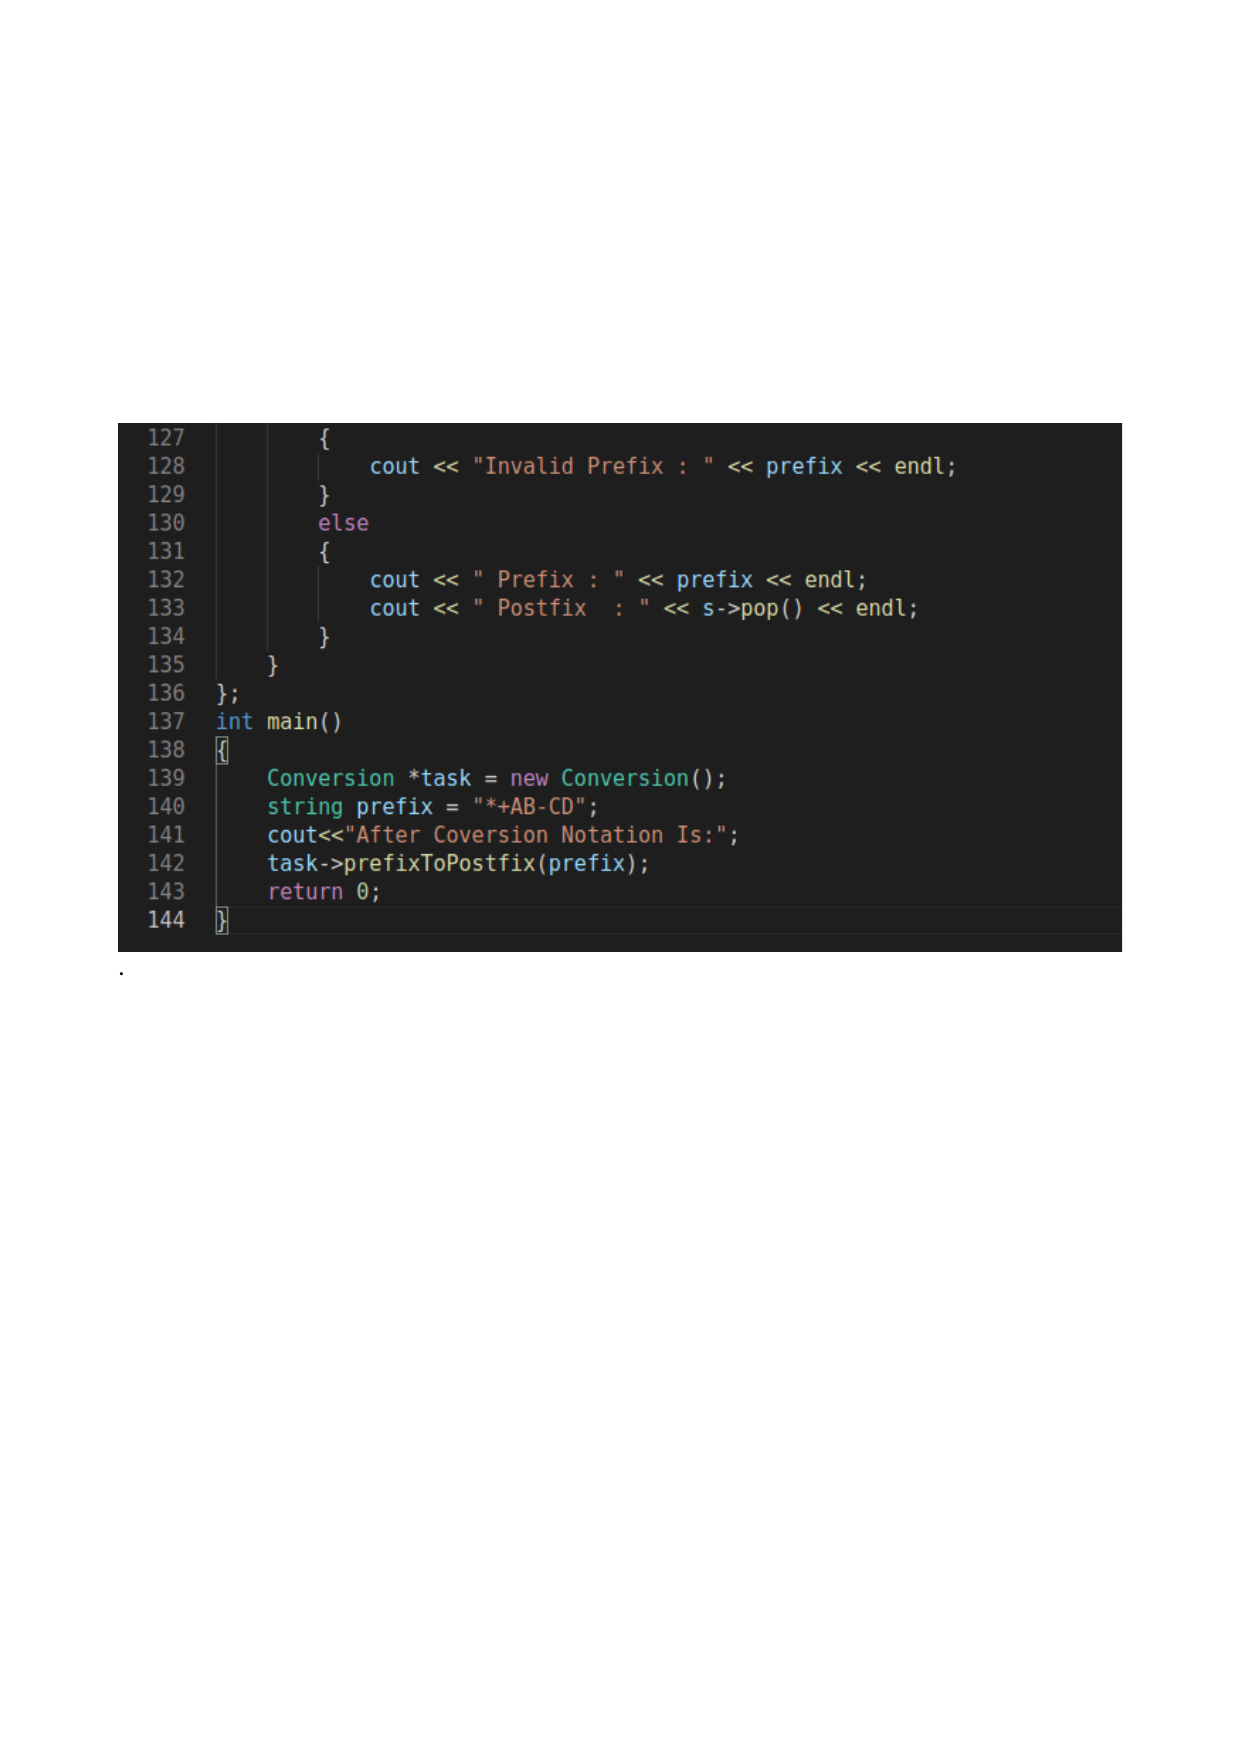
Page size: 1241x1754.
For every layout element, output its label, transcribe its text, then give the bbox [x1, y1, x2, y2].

picture [118, 423, 1123, 952]
text . [118, 952, 1122, 982]
